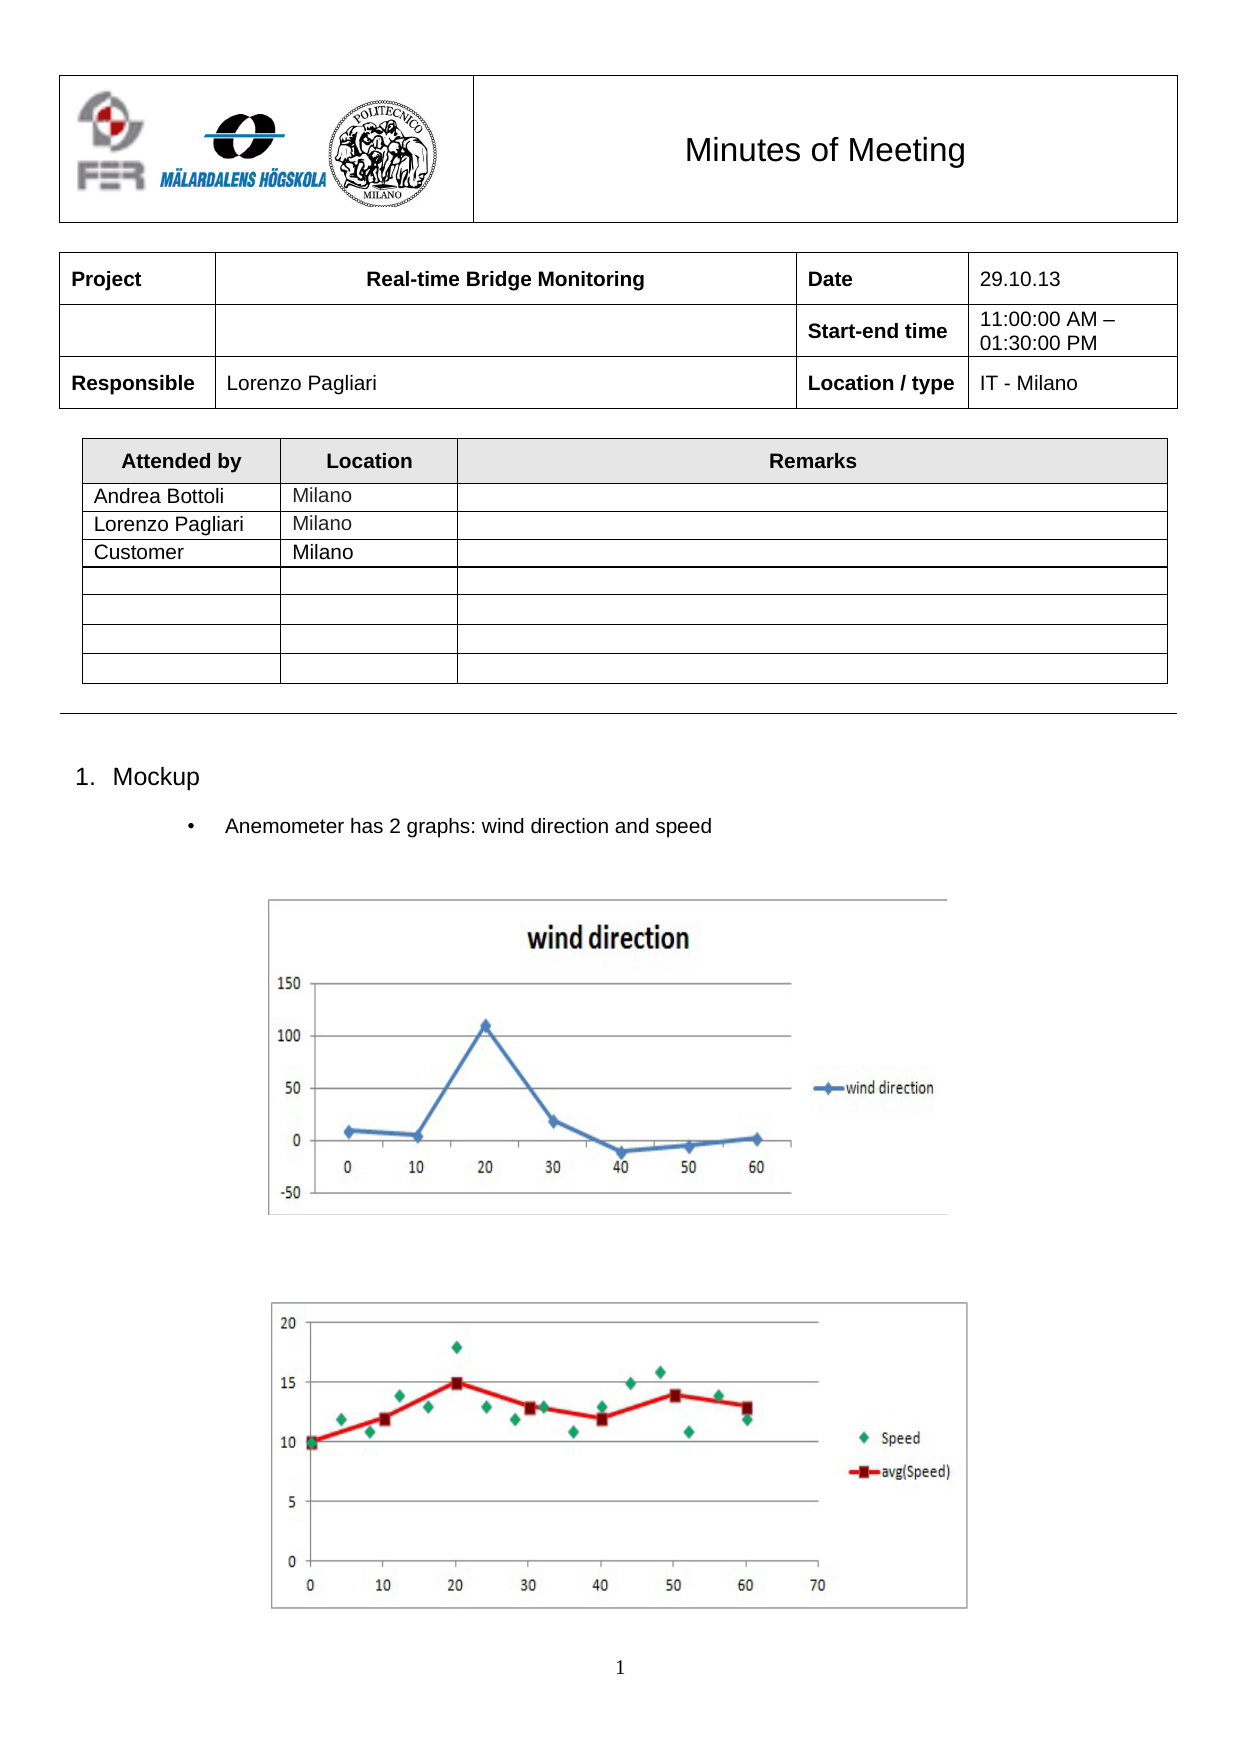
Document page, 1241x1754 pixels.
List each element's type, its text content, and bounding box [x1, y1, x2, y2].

table_cell [458, 540, 1167, 566]
table_cell 29.10.13 [969, 253, 1177, 304]
table_cell Start-end time [797, 305, 968, 356]
table_cell [281, 595, 457, 624]
table_cell [281, 654, 457, 683]
table_cell [215, 223, 712, 252]
table_cell [458, 625, 1167, 653]
table_cell [458, 568, 1167, 594]
table_cell Milano [281, 512, 457, 538]
table_header Location [281, 439, 457, 483]
table_cell [281, 625, 457, 653]
table_cell [83, 595, 280, 624]
table_header Attended by [83, 439, 280, 483]
table_header Minutes of Meeting [474, 76, 1177, 222]
table_cell Customer [83, 540, 280, 566]
table_cell [458, 595, 1167, 624]
picture [76, 77, 147, 205]
list Anemometer has 2 graphs: wind direction and speed [187, 814, 1165, 838]
table_cell Project [60, 253, 215, 304]
table_cell Milano [281, 484, 457, 511]
table_cell Location / type [797, 357, 968, 408]
table_cell Milano [281, 540, 457, 566]
table_header Remarks [458, 439, 1167, 483]
table_cell Responsible [60, 357, 215, 408]
table_cell [281, 568, 457, 594]
table_cell Date [797, 253, 968, 304]
table_cell [60, 223, 215, 252]
table_cell [60, 409, 1177, 713]
table_cell [458, 512, 1167, 538]
table_cell [968, 223, 1177, 252]
table_cell [712, 223, 968, 252]
table_cell Lorenzo Pagliari [83, 512, 280, 538]
table_header [60, 76, 473, 222]
table_cell [83, 654, 280, 683]
table_cell [83, 568, 280, 594]
table_cell [458, 654, 1167, 683]
table_cell 11:00:00 AM – 01:30:00 PM [969, 305, 1177, 356]
table_cell [458, 484, 1167, 511]
table_cell IT - Milano [969, 357, 1177, 408]
table_cell Andrea Bottoli [83, 484, 280, 511]
picture [328, 100, 438, 207]
table_cell [216, 305, 796, 356]
list Mockup [75, 762, 1165, 790]
table_cell Lorenzo Pagliari [216, 357, 796, 408]
table_cell [60, 305, 215, 356]
table_cell Real-time Bridge Monitoring [216, 253, 796, 304]
picture [160, 114, 326, 187]
table_cell [83, 625, 280, 653]
